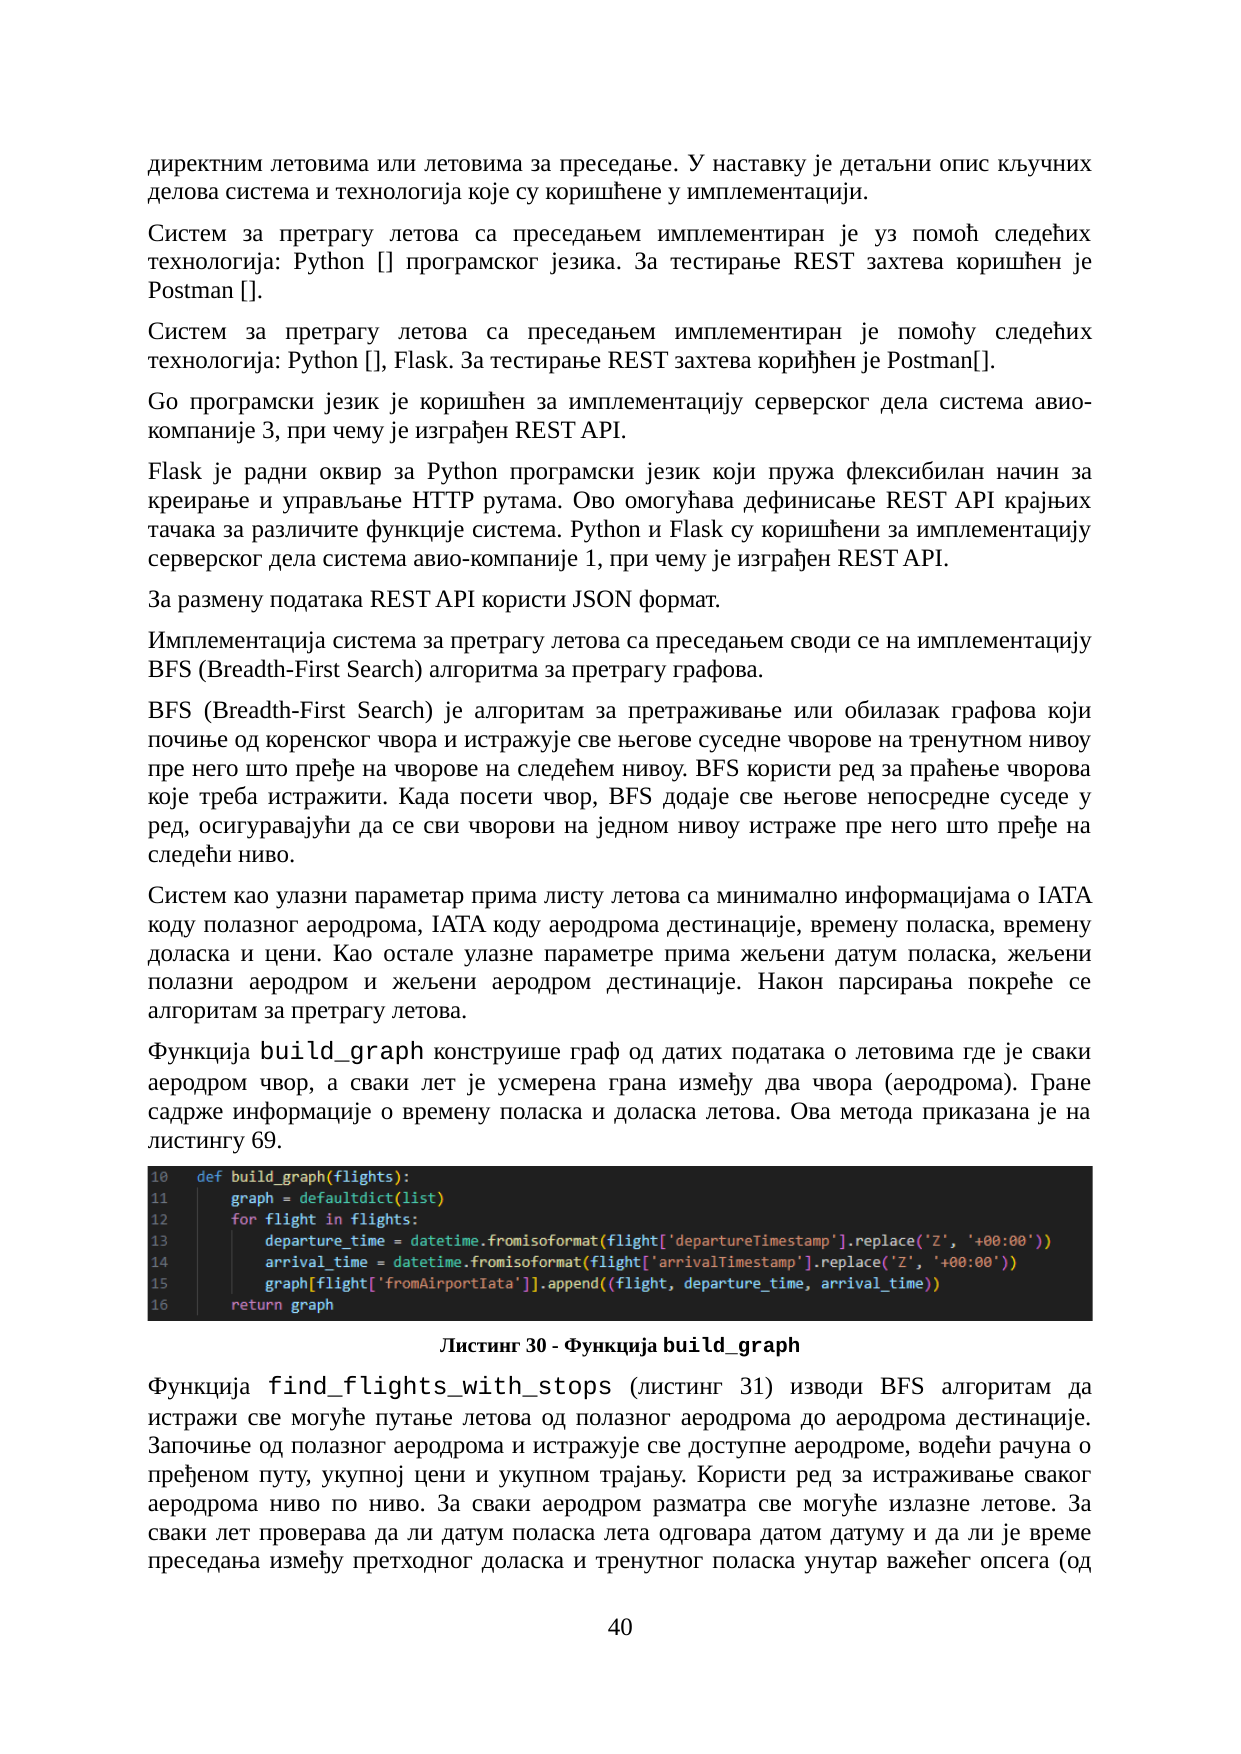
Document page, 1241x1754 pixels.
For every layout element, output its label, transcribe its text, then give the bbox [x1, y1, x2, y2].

text За размену података REST API користи JSON формат. [148, 584, 1092, 613]
text директним летовима или летовима за преседање. У наставку је детаљни опис кључних делова система и технологија које су коришћене у имплементацији. [148, 148, 1092, 205]
text Функција find_flights_with_stops (листинг 31) изводи BFS алгоритам да истражи све могуће путање летова од полазног аеродрома до аеродрома дестинације. Започиње од полазног аеродрома и истражује све доступне аеродроме, водећи рачуна о пређеном путу, укупној цени и укупном трајању. Користи ред за истраживање сваког аеродрома ниво по ниво. За сваки аеродром разматра све могуће излазне летове. За сваки лет проверава да ли датум поласка лета одговара датом датуму и да ли је време преседања између претходног доласка и тренутног поласка унутар важећег опсега (од [148, 1371, 1092, 1574]
text Систем за претрагу летова са преседањем имплементиран је уз помоћ следећих технологија: Python [] програмског језика. За тестирање REST захтева коришћен је Postman []. [148, 218, 1092, 304]
text BFS (Breadth-First Search) је алгоритам за претраживање или обилазак графова који почиње од коренског чвора и истражује све његове суседне чворове на тренутном нивоу пре него што пређе на чворове на следећем нивоу. BFS користи ред за праћење чворова које треба истражити. Када посети чвор, BFS додаје све његове непосредне суседе у ред, осигуравајући да се сви чворови на једном нивоу истраже пре него што пређе на следећи ниво. [148, 695, 1092, 868]
text Листинг 30 - Функција build_graph [148, 1321, 1092, 1358]
text Систем за претрагу летова са преседањем имплементиран је помоћу следећиx технологија: Python [], Flask. За тестирање REST захтева кориђћен је Postman[]. [148, 316, 1092, 374]
picture [147, 1166, 1093, 1321]
text Систем као улазни параметар прима листу летова са минимално информацијама о IATA коду полазног аеродрома, IATA коду аеродрома дестинације, времену поласка, времену доласка и цени. Као остале улазне параметре прима жељени датум поласка, жељени полазни аеродром и жељени аеродром дестинације. Након парсирања покреће се алгоритам за претрагу летова. [148, 880, 1092, 1024]
text Имплементација система за претрагу летова са преседањем своди се на имплементацију BFS (Breadth-First Search) алгоритма за претрагу графова. [148, 625, 1092, 683]
text Go програмски језик је коришћен за имплементацију серверског дела система авио-компаније 3, при чему је изграђен REST API. [148, 386, 1092, 444]
text Функција build_graph конструише граф од датих података о летовима где је сваки аеродром чвор, а сваки лет је усмерена грана између два чвора (аеродрома). Гране садрже информације о времену поласка и доласка летова. Ова метода приказана је на листингу 69. [148, 1036, 1092, 1153]
text Flask је радни оквир за Python програмски језик који пружа флексибилан начин за креирање и управљање HTTP рутама. Ово омогућава дефинисање REST API крајњих тачака за различите функције система. Python и Flask су коришћени за имплементацију серверског дела система авио-компаније 1, при чему је изграђен REST API. [148, 456, 1092, 571]
